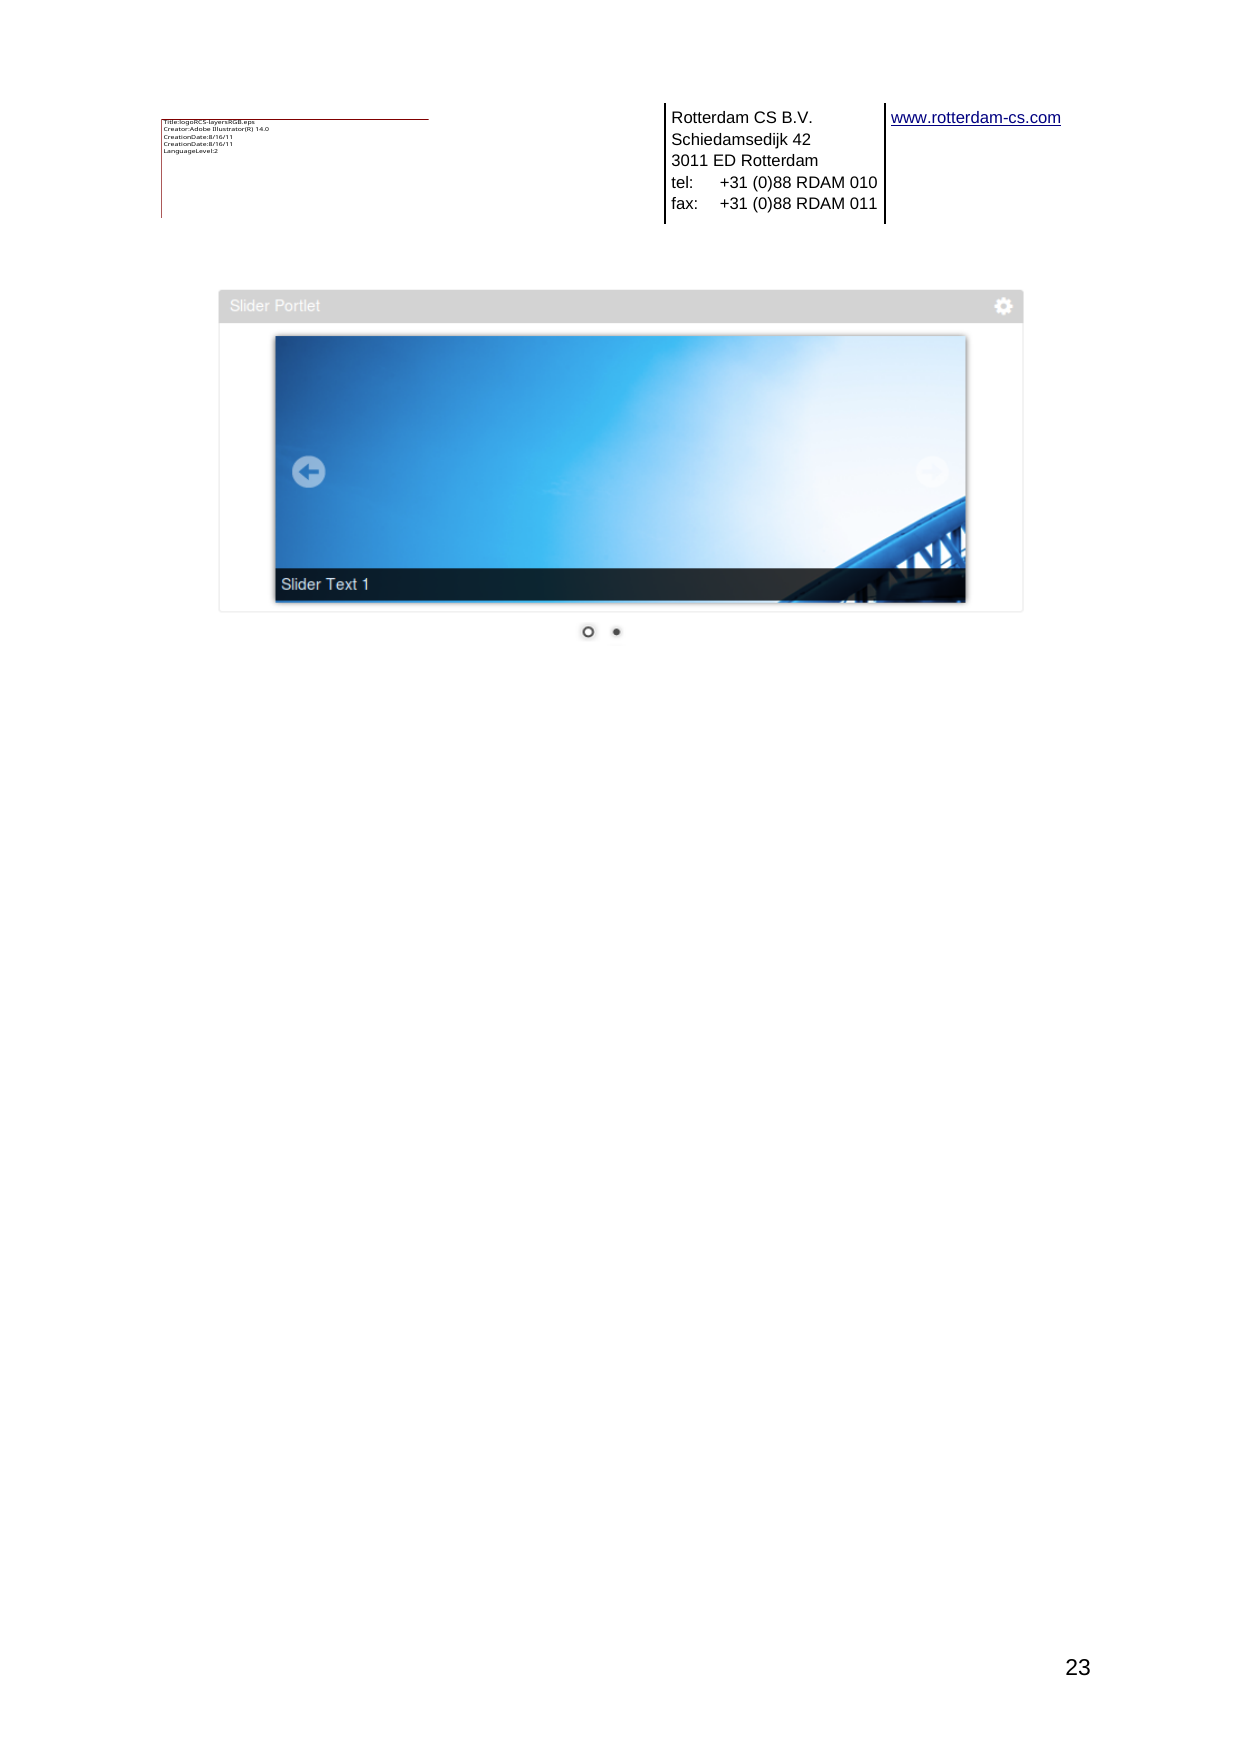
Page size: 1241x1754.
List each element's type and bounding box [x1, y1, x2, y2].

picture [203, 278, 1037, 649]
